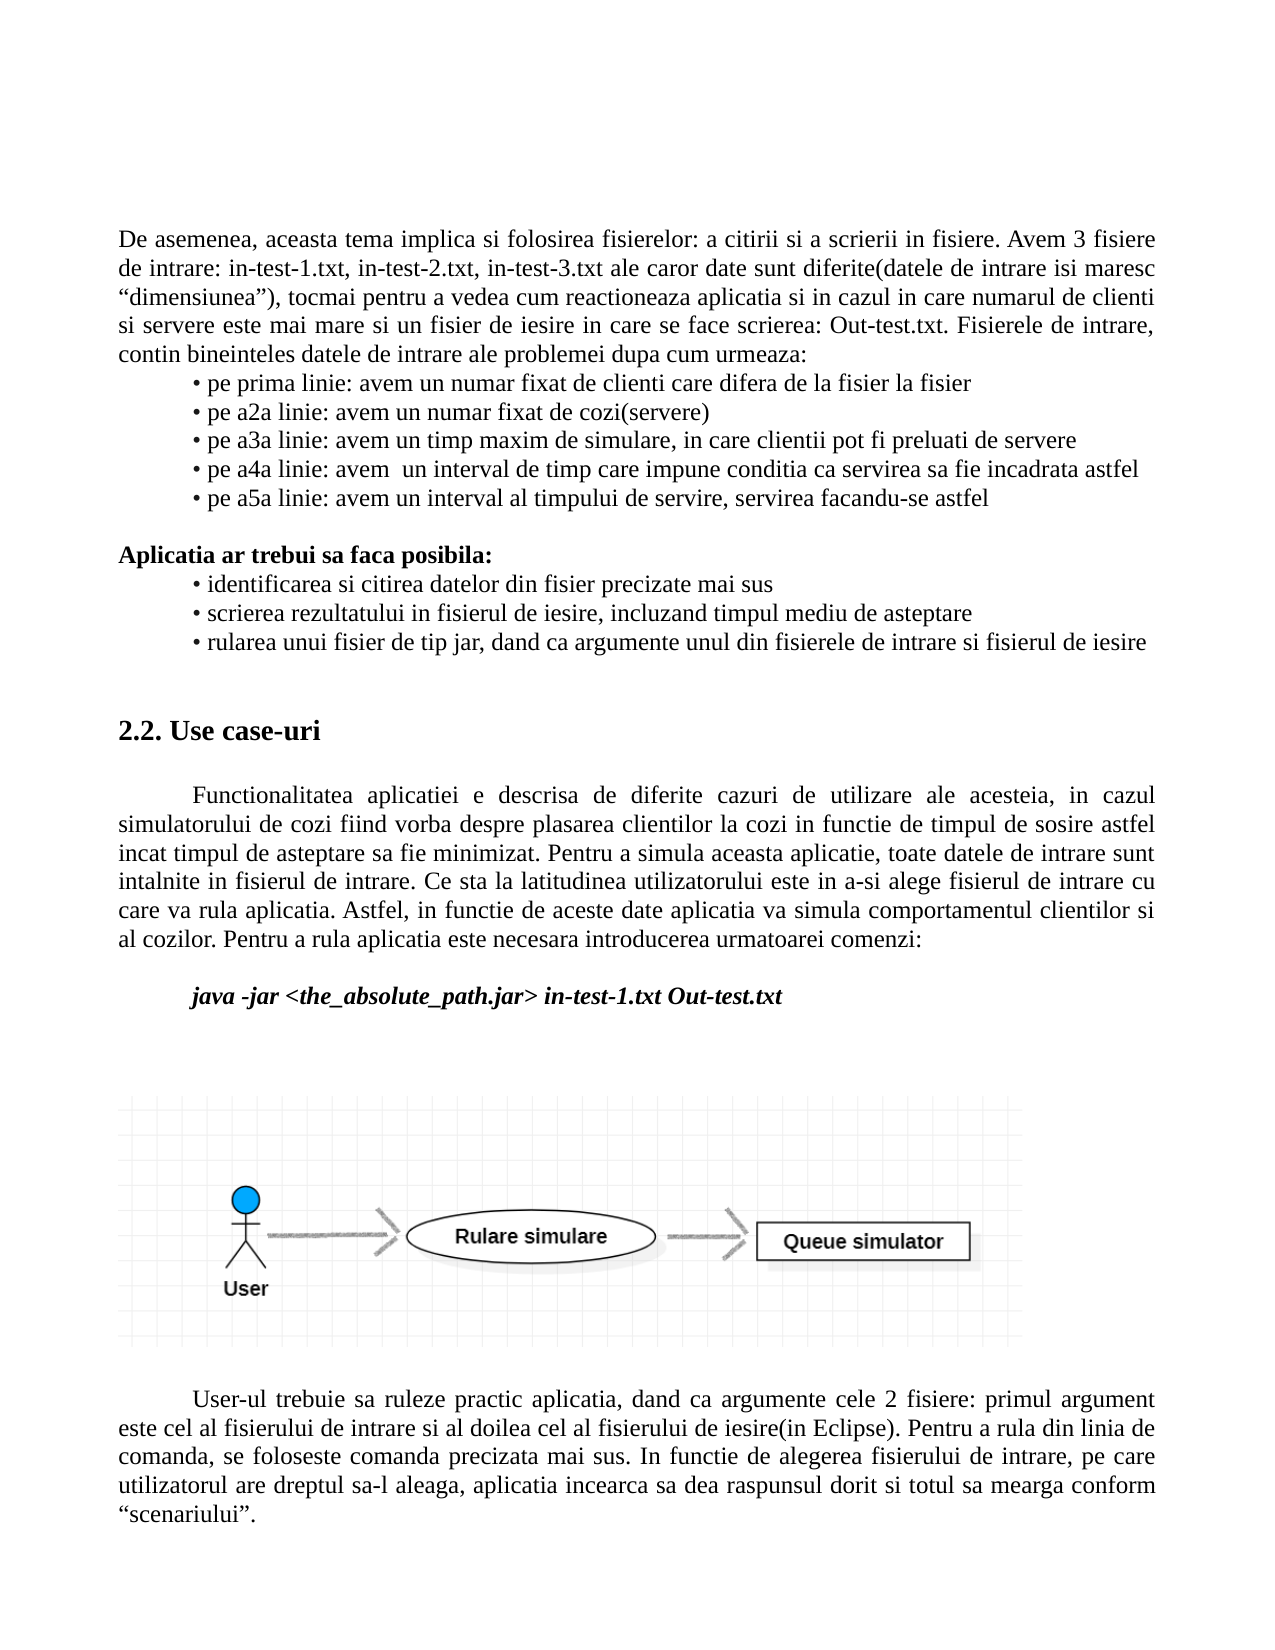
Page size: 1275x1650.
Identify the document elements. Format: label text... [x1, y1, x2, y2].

text • identificarea si citirea datelor din fisier precizate mai sus [118, 569, 1157, 598]
text java -jar <the_absolute_path.jar> in-test-1.txt Out-test.txt [118, 981, 1157, 1010]
picture [118, 1096, 1023, 1347]
text • pe prima linie: avem un numar fixat de clienti care difera de la fisier la fisier [118, 368, 1157, 397]
text • pe a3a linie: avem un timp maxim de simulare, in care clientii pot fi preluati de servere [118, 426, 1157, 454]
text • pe a5a linie: avem un interval al timpului de servire, servirea facandu-se astfel [118, 483, 1157, 512]
text • rularea unui fisier de tip jar, dand ca argumente unul din fisierele de intrare si fisierul de iesire [118, 627, 1157, 656]
text 2.2. Use case-uri [118, 713, 1157, 747]
text User-ul trebuie sa ruleze practic aplicatia, dand ca argumente cele 2 fisiere: primul argument este cel al fisierului de intrare si al doilea cel al fisierului de iesire(in Eclipse). Pentru a rula din linia de comanda, se foloseste comanda precizata mai sus. In functie de alegerea fisierului de intrare, pe care utilizatorul are dreptul sa-l aleaga, aplicatia incearca sa dea raspunsul dorit si totul sa mearga conform “scenariului”. [118, 1384, 1157, 1528]
text • scrierea rezultatului in fisierul de iesire, incluzand timpul mediu de asteptare [118, 598, 1157, 627]
text Functionalitatea aplicatiei e descrisa de diferite cazuri de utilizare ale acesteia, in cazul simulatorului de cozi fiind vorba despre plasarea clientilor la cozi in functie de timpul de sosire astfel incat timpul de asteptare sa fie minimizat. Pentru a simula aceasta aplicatie, toate datele de intrare sunt intalnite in fisierul de intrare. Ce sta la latitudinea utilizatorului este in a-si alege fisierul de intrare cu care va rula aplicatia. Astfel, in functie de aceste date aplicatia va simula comportamentul clientilor si al cozilor. Pentru a rula aplicatia este necesara introducerea urmatoarei comenzi: [118, 780, 1157, 953]
text • pe a4a linie: avem un interval de timp care impune conditia ca servirea sa fie incadrata astfel [118, 454, 1157, 483]
text De asemenea, aceasta tema implica si folosirea fisierelor: a citirii si a scrierii in fisiere. Avem 3 fisiere de intrare: in-test-1.txt, in-test-2.txt, in-test-3.txt ale caror date sunt diferite(datele de intrare isi maresc “dimensiunea”), tocmai pentru a vedea cum reactioneaza aplicatia si in cazul in care numarul de clienti si servere este mai mare si un fisier de iesire in care se face scrierea: Out-test.txt. Fisierele de intrare, contin bineinteles datele de intrare ale problemei dupa cum urmeaza: [118, 224, 1157, 368]
text Aplicatia ar trebui sa faca posibila: [118, 541, 1157, 569]
text • pe a2a linie: avem un numar fixat de cozi(servere) [118, 397, 1157, 426]
